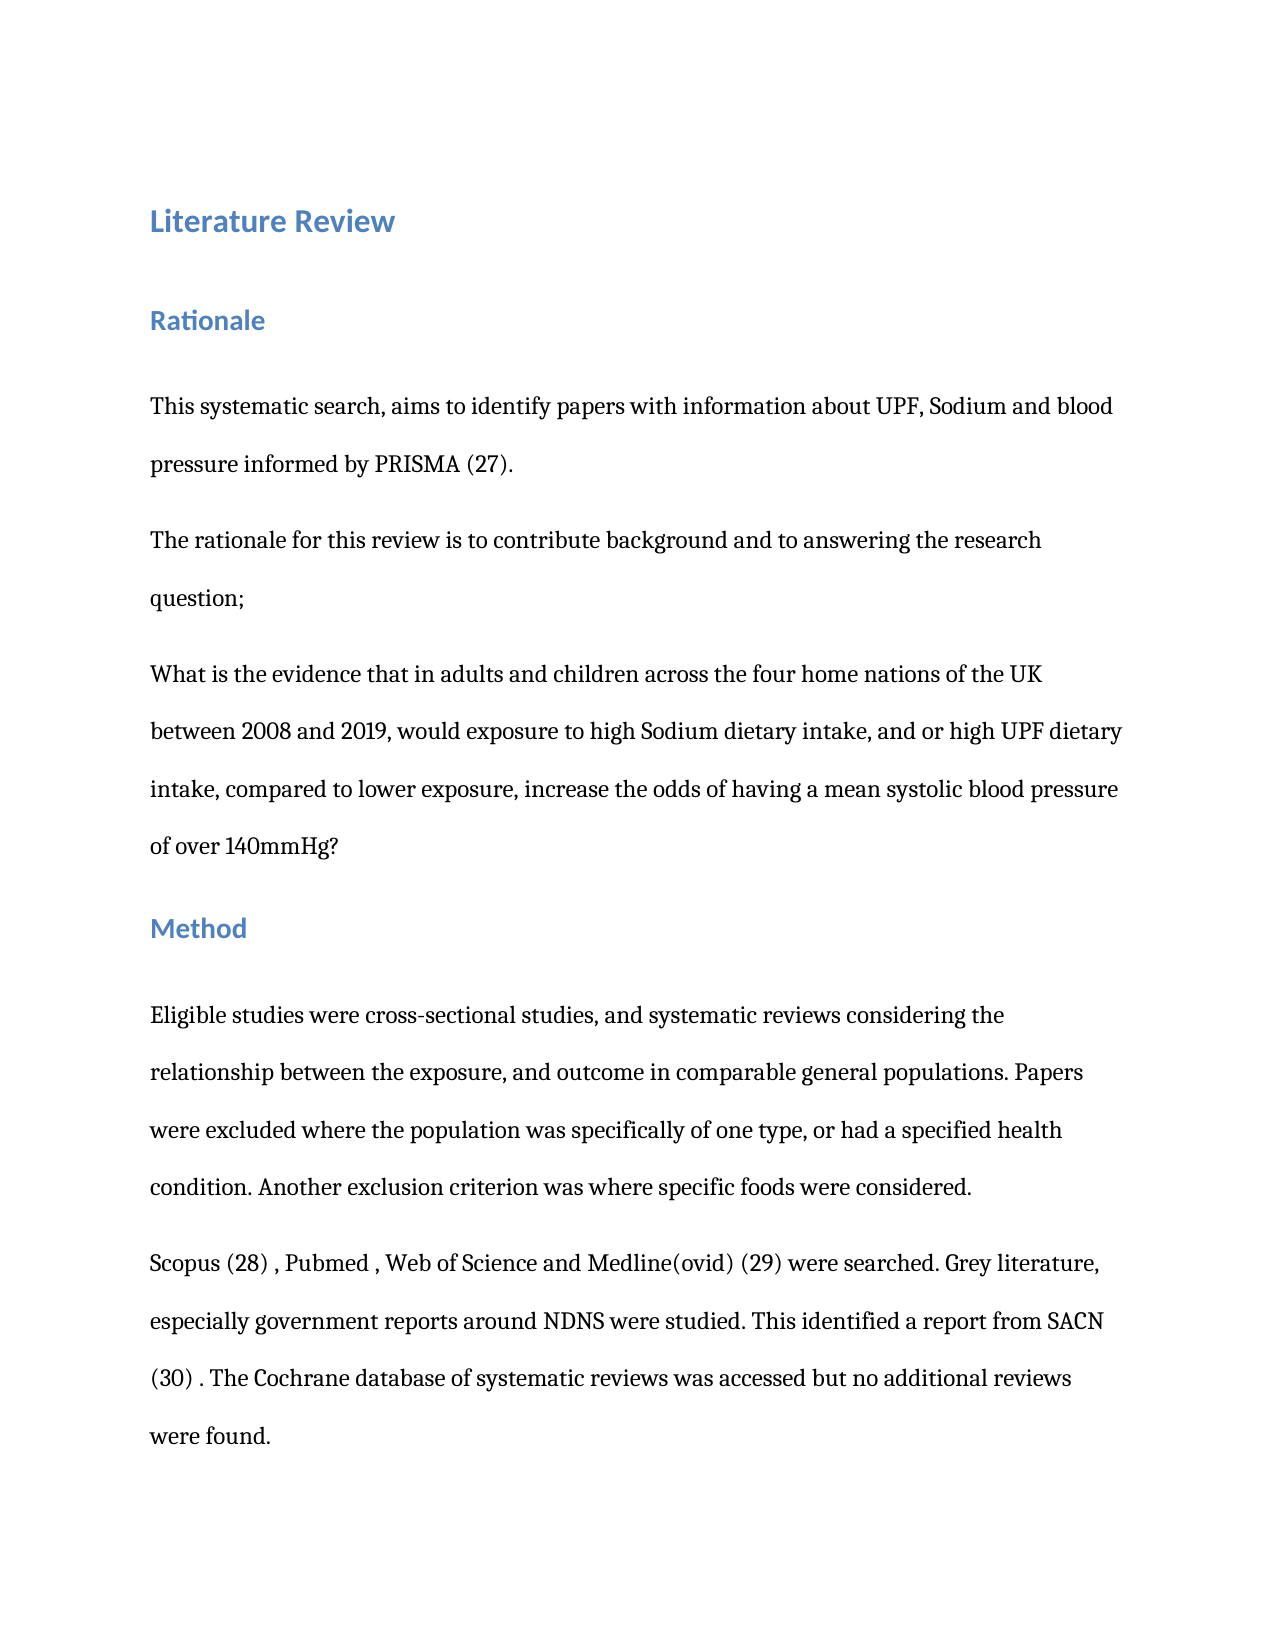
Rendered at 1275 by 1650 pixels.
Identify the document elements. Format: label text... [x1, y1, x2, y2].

subtitle Method [150, 911, 1125, 946]
text What is the evidence that in adults and children across the four home nations of the UK between 2008 and 2019, would exposure to high Sodium dietary intake, and or high UPF dietary intake, compared to lower exposure, increase the odds of having a mean systolic blood pressure of over 140mmHg? [150, 660, 1125, 861]
subtitle Rationale [150, 302, 1125, 338]
text The rationale for this review is to contribute background and to answering the research question; [150, 526, 1125, 612]
subtitle Literature Review [150, 200, 1125, 241]
text This systematic search, aims to identify papers with information about UPF, Sodium and blood pressure informed by PRISMA (27). [150, 392, 1125, 478]
text Eligible studies were cross-sectional studies, and systematic reviews considering the relationship between the exposure, and outcome in comparable general populations. Papers were excluded where the population was specifically of one type, or had a specified health condition. Another exclusion criterion was where specific foods were considered. [150, 1001, 1125, 1202]
text Scopus (28) , Pubmed , Web of Science and Medline(ovid) (29) were searched. Grey literature, especially government reports around NDNS were studied. This identified a report from SACN (30) . The Cochrane database of systematic reviews was accessed but no additional reviews were found. [150, 1249, 1125, 1451]
